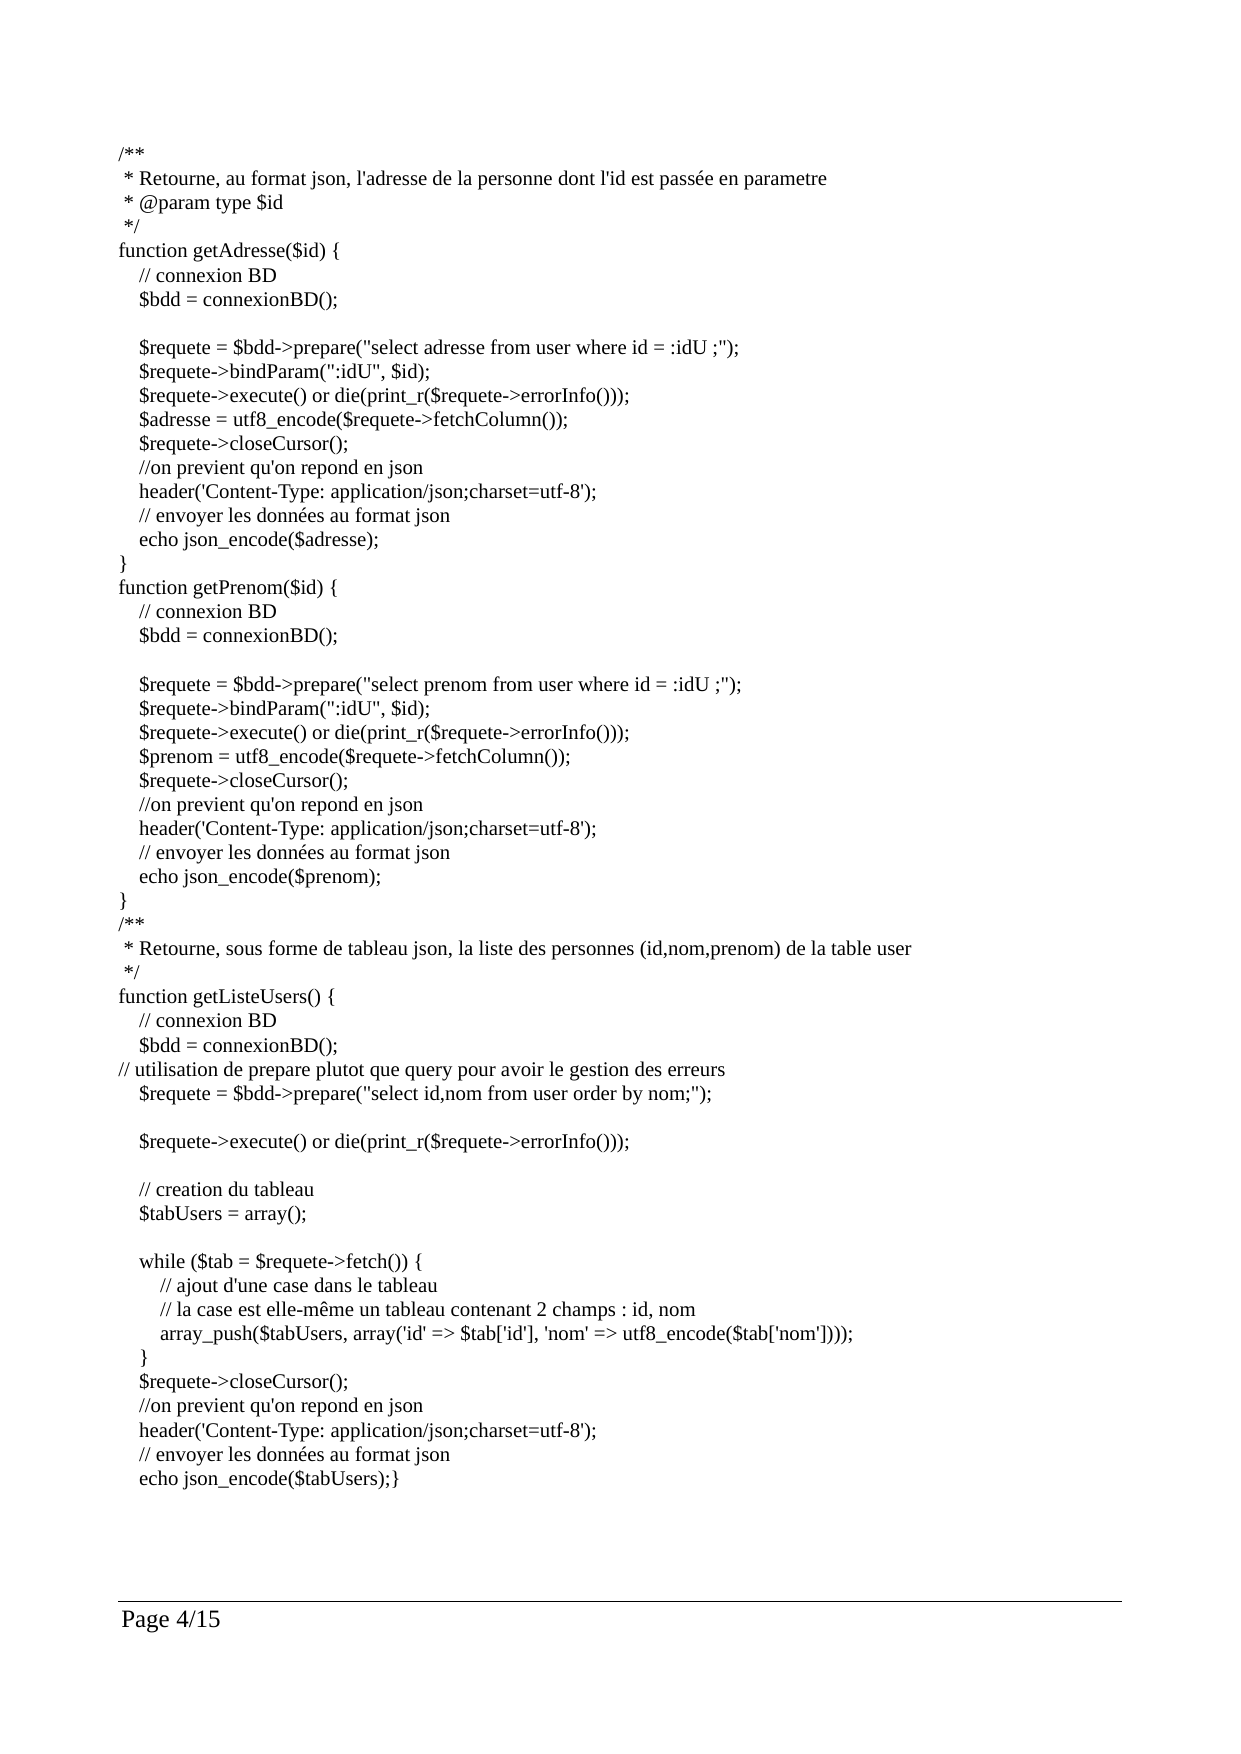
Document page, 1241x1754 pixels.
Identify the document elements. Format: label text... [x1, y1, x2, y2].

text echo json_encode($adresse); [118, 527, 1122, 551]
text // connexion BD [118, 262, 1122, 287]
text //on previent qu'on repond en json [118, 792, 1122, 816]
text * Retourne, sous forme de tableau json, la liste des personnes (id,nom,prenom) de la table user [118, 936, 1122, 960]
text } [118, 888, 1122, 912]
text $requete = $bdd->prepare("select adresse from user where id = :idU ;"); [118, 335, 1122, 359]
text function getPrenom($id) { [118, 575, 1122, 599]
text $requete->bindParam(":idU", $id); [118, 696, 1122, 720]
text } [118, 551, 1122, 575]
text $requete->closeCursor(); [118, 1369, 1122, 1393]
text $adresse = utf8_encode($requete->fetchColumn()); [118, 407, 1122, 431]
text $bdd = connexionBD(); [118, 287, 1122, 311]
text // la case est elle-même un tableau contenant 2 champs : id, nom [118, 1297, 1122, 1321]
text // connexion BD [118, 1008, 1122, 1032]
text $requete->execute() or die(print_r($requete->errorInfo())); [118, 383, 1122, 407]
text // envoyer les données au format json [118, 840, 1122, 864]
text /** [118, 142, 1122, 166]
text // ajout d'une case dans le tableau [118, 1273, 1122, 1297]
text * @param type $id [118, 190, 1122, 214]
text $requete->closeCursor(); [118, 768, 1122, 792]
text $prenom = utf8_encode($requete->fetchColumn()); [118, 744, 1122, 768]
text echo json_encode($prenom); [118, 864, 1122, 888]
text header('Content-Type: application/json;charset=utf-8'); [118, 816, 1122, 840]
text // connexion BD [118, 599, 1122, 623]
text array_push($tabUsers, array('id' => $tab['id'], 'nom' => utf8_encode($tab['nom']))); [118, 1321, 1122, 1345]
text function getListeUsers() { [118, 984, 1122, 1008]
text $requete->closeCursor(); [118, 431, 1122, 455]
text * Retourne, au format json, l'adresse de la personne dont l'id est passée en parametre [118, 166, 1122, 190]
text $bdd = connexionBD(); [118, 1032, 1122, 1057]
text //on previent qu'on repond en json [118, 455, 1122, 479]
text // creation du tableau [118, 1177, 1122, 1201]
text header('Content-Type: application/json;charset=utf-8'); [118, 479, 1122, 503]
text $requete->execute() or die(print_r($requete->errorInfo())); [118, 1129, 1122, 1153]
text } [118, 1345, 1122, 1369]
text */ [118, 214, 1122, 238]
text */ [118, 960, 1122, 984]
text // utilisation de prepare plutot que query pour avoir le gestion des erreurs [118, 1057, 1122, 1081]
text $bdd = connexionBD(); [118, 623, 1122, 647]
text $tabUsers = array(); [118, 1201, 1122, 1225]
text header('Content-Type: application/json;charset=utf-8'); [118, 1417, 1122, 1442]
text $requete->execute() or die(print_r($requete->errorInfo())); [118, 720, 1122, 744]
text $requete = $bdd->prepare("select prenom from user where id = :idU ;"); [118, 672, 1122, 696]
text while ($tab = $requete->fetch()) { [118, 1249, 1122, 1273]
text $requete->bindParam(":idU", $id); [118, 359, 1122, 383]
text $requete = $bdd->prepare("select id,nom from user order by nom;"); [118, 1081, 1122, 1105]
text function getAdresse($id) { [118, 238, 1122, 262]
text echo json_encode($tabUsers);} [118, 1466, 1122, 1490]
text /** [118, 912, 1122, 936]
text // envoyer les données au format json [118, 503, 1122, 527]
text //on previent qu'on repond en json [118, 1393, 1122, 1417]
text // envoyer les données au format json [118, 1442, 1122, 1466]
